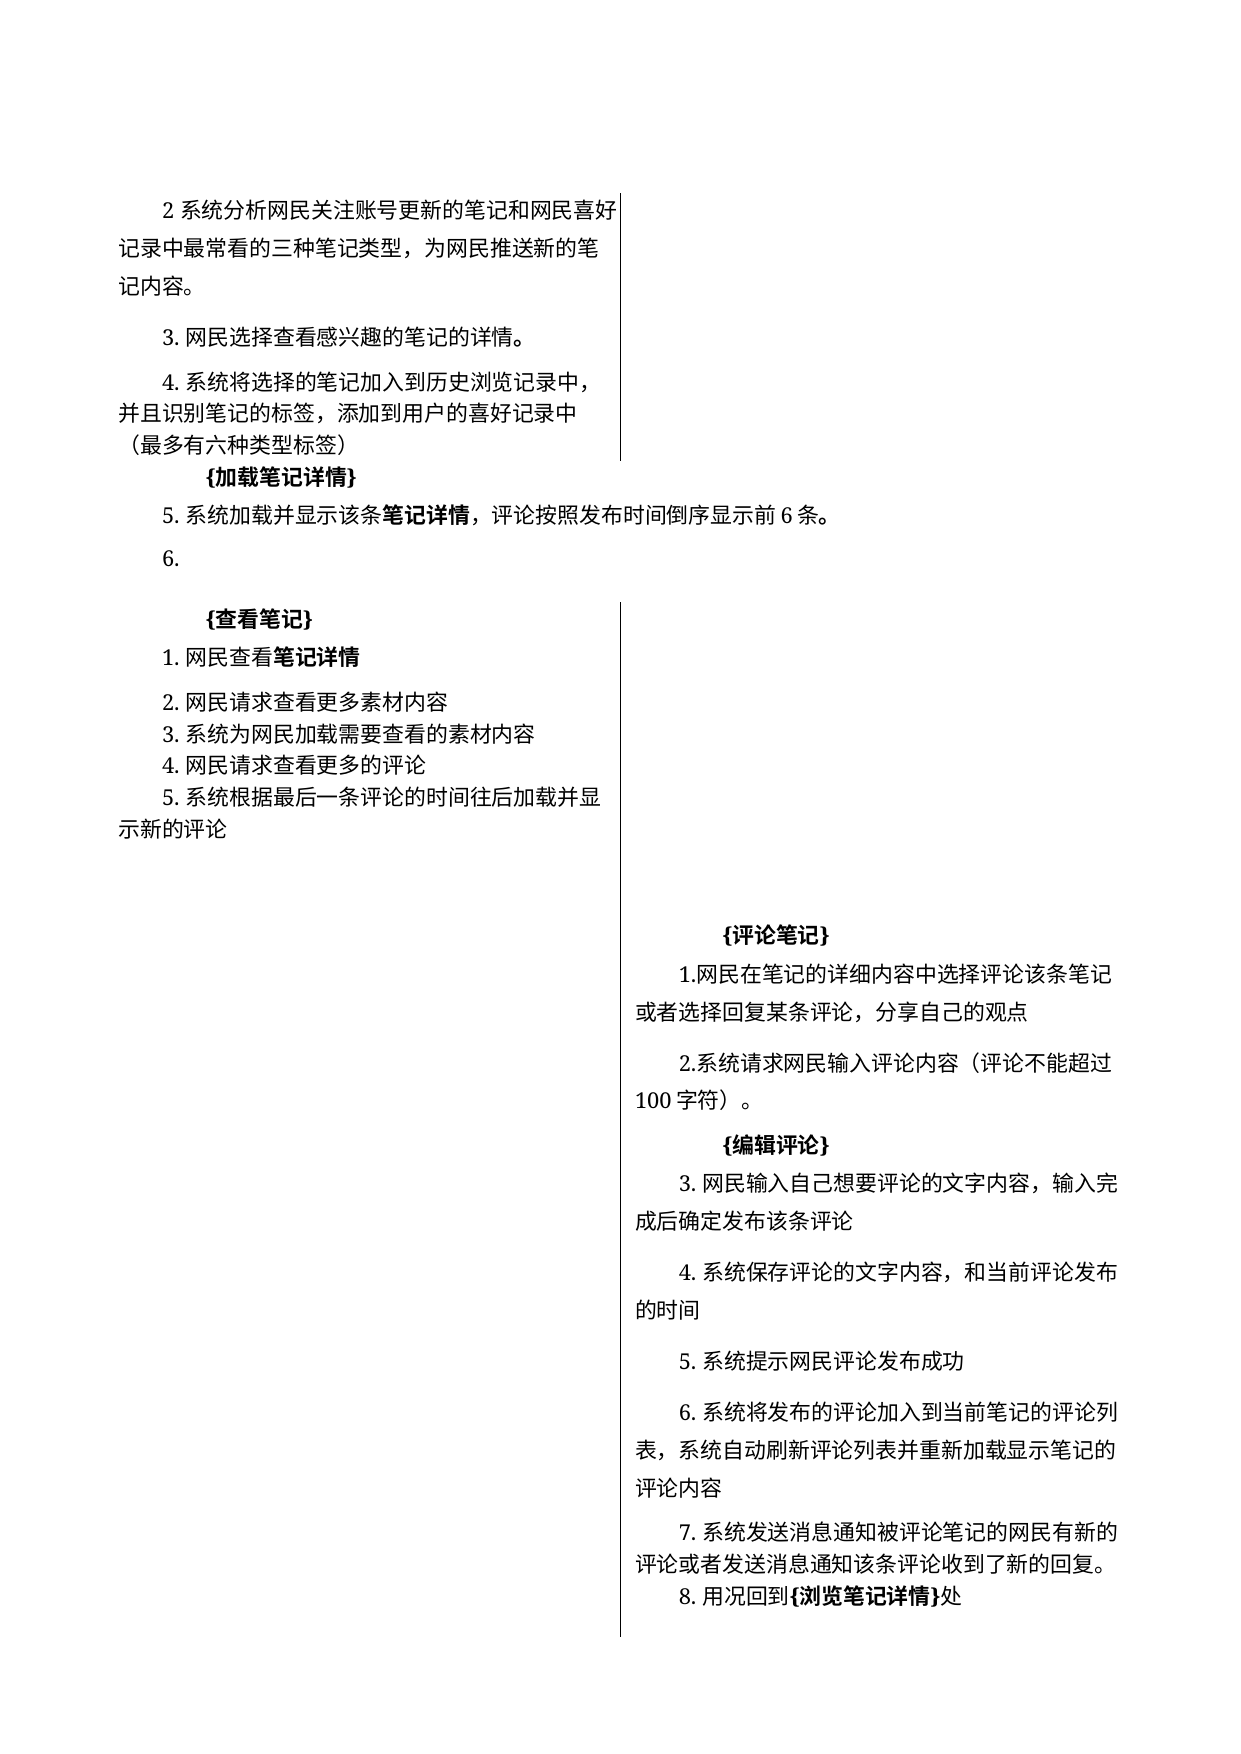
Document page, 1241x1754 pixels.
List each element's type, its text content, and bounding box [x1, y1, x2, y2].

text 1.网民在笔记的详细内容中选择评论该条笔记或者选择回复某条评论，分享自己的观点 [635, 957, 1122, 1026]
text 3. 网民输入自己想要评论的文字内容，输入完成后确定发布该条评论 [635, 1166, 1122, 1236]
text 3. 网民选择查看感兴趣的笔记的详情。 [118, 320, 618, 352]
text 5. 系统根据最后一条评论的时间往后加载并显示新的评论 [118, 780, 605, 844]
text {查看笔记} [118, 602, 605, 634]
text 4. 网民请求查看更多的评论 [118, 748, 605, 780]
text 2 系统分析网民关注账号更新的笔记和网民喜好记录中最常看的三种笔记类型，为网民推送新的笔记内容。 [118, 193, 618, 301]
text 2. 网民请求查看更多素材内容 [118, 685, 605, 717]
text 2.系统请求网民输入评论内容（评论不能超过100字符）。 [635, 1046, 1122, 1115]
text 7. 系统发送消息通知被评论笔记的网民有新的评论或者发送消息通知该条评论收到了新的回复。 [635, 1515, 1122, 1579]
text 6. [118, 543, 1122, 572]
text 4. 系统将选择的笔记加入到历史浏览记录中，并且识别笔记的标签，添加到用户的喜好记录中（最多有六种类型标签） [118, 365, 618, 460]
text 4. 系统保存评论的文字内容，和当前评论发布的时间 [635, 1255, 1122, 1325]
text 1. 网民查看笔记详情 [118, 640, 605, 672]
text {评论笔记} [635, 918, 1122, 950]
text 5. 系统提示网民评论发布成功 [635, 1344, 1122, 1376]
text {加载笔记详情} [118, 460, 1122, 492]
text {编辑评论} [635, 1128, 1122, 1160]
text 3. 系统为网民加载需要查看的素材内容 [118, 717, 605, 748]
text 8. 用况回到{浏览笔记详情}处 [635, 1579, 1122, 1611]
text 5. 系统加载并显示该条笔记详情，评论按照发布时间倒序显示前6条。 [118, 498, 1122, 530]
text 6. 系统将发布的评论加入到当前笔记的评论列表，系统自动刷新评论列表并重新加载显示笔记的评论内容 [635, 1395, 1122, 1503]
